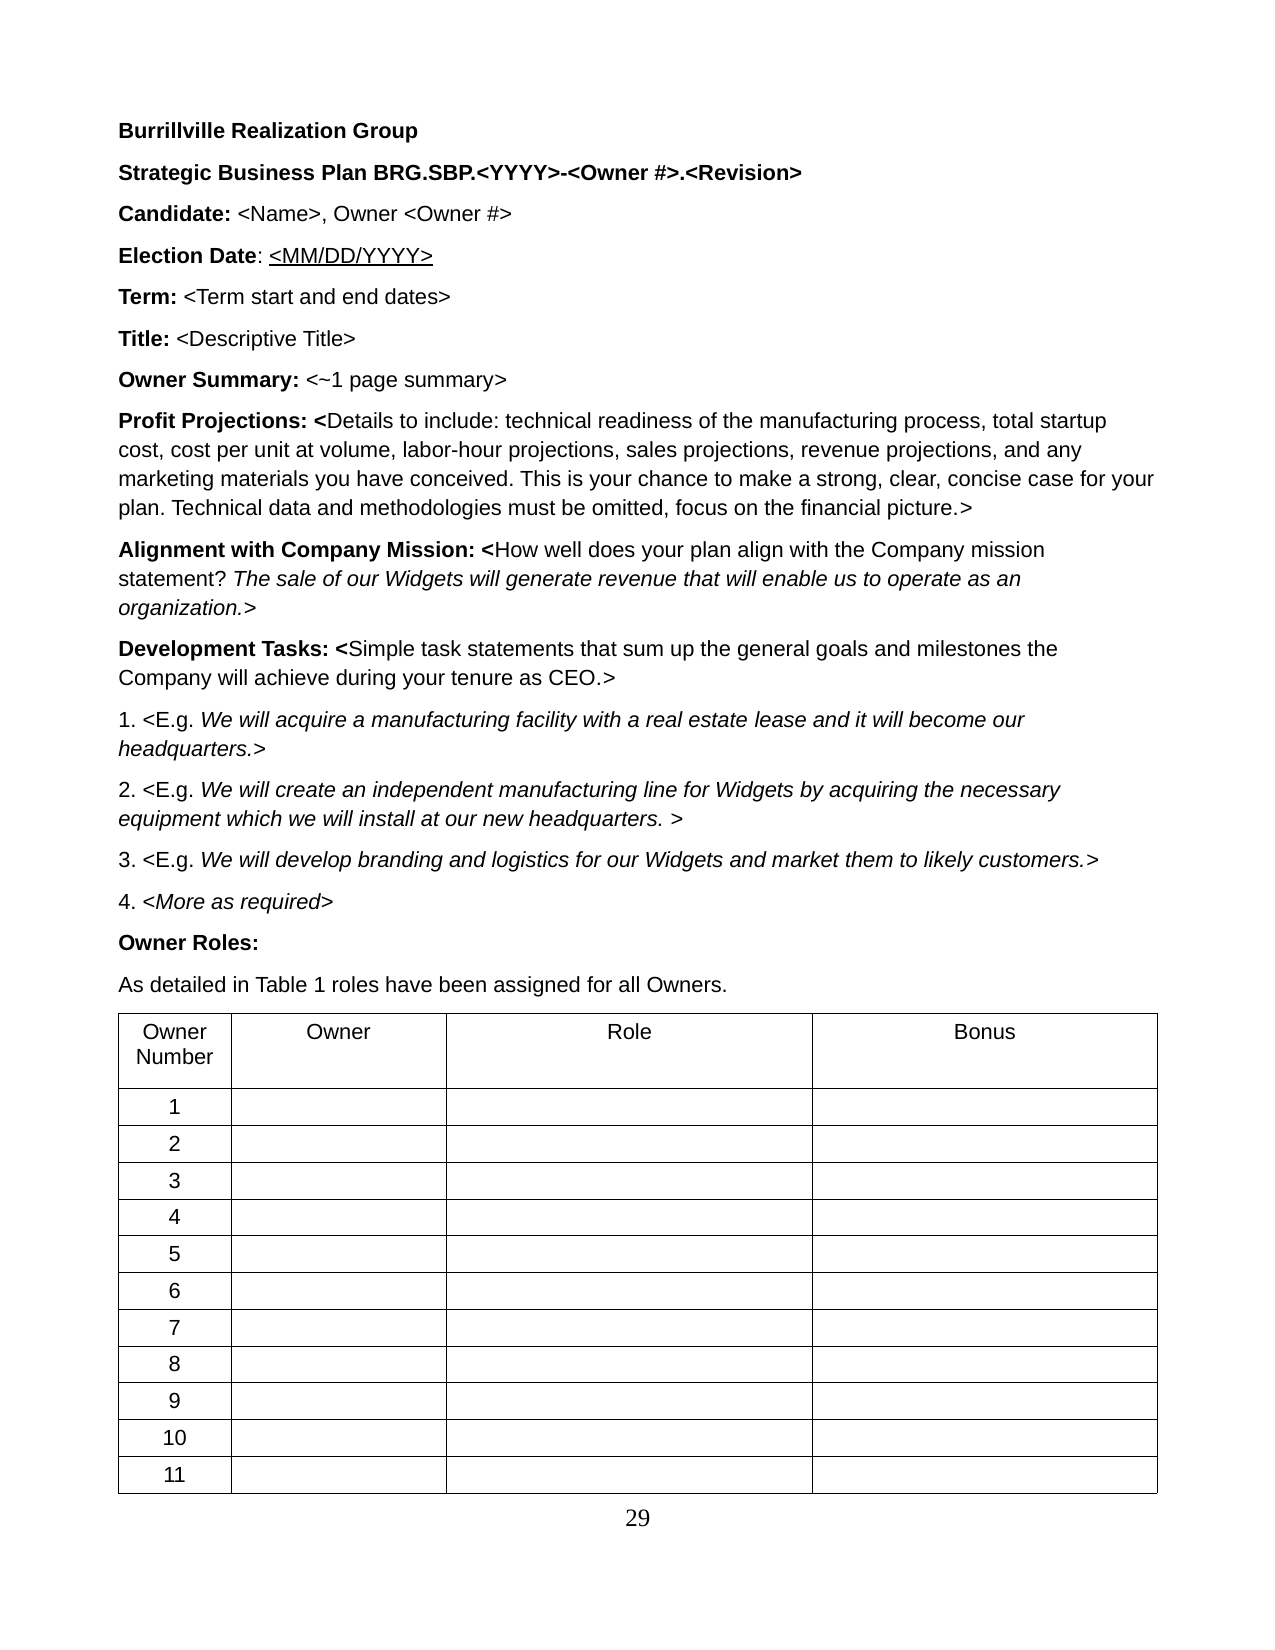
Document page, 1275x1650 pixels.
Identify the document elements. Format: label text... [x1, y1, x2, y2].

text Strategic Business Plan BRG.SBP.<YYYY>-<Owner #>.<Revision> [118, 159, 1157, 185]
table_cell [232, 1163, 446, 1198]
table_cell [813, 1347, 1157, 1382]
table_cell [813, 1200, 1157, 1235]
text Owner Roles: [118, 930, 1157, 955]
table_cell [813, 1126, 1157, 1162]
table_cell 7 [119, 1310, 231, 1346]
table_cell 4 [119, 1200, 231, 1235]
table_cell 8 [119, 1347, 231, 1382]
table_cell [232, 1457, 446, 1493]
table_header Role [447, 1014, 812, 1088]
table_cell 10 [119, 1420, 231, 1456]
table_cell 3 [119, 1163, 231, 1198]
table_cell [447, 1420, 812, 1456]
text Candidate: <Name>, Owner <Owner #> [118, 201, 1157, 226]
table_cell [232, 1126, 446, 1162]
text Alignment with Company Mission: <How well does your plan align with the Company mission statement? The sale of our Widgets will generate revenue that will enable us to operate as an organization.> [118, 537, 1157, 620]
table_cell [232, 1273, 446, 1309]
table_cell [232, 1236, 446, 1272]
table_cell [813, 1273, 1157, 1309]
table_cell [447, 1383, 812, 1419]
text Election Date: <MM/DD/YYYY> [118, 242, 1157, 268]
table_cell [447, 1126, 812, 1162]
table_cell [447, 1236, 812, 1272]
table_cell [447, 1163, 812, 1198]
table_cell 1 [119, 1089, 231, 1125]
table_cell [813, 1383, 1157, 1419]
table_header Owner [232, 1014, 446, 1088]
table_header Bonus [813, 1014, 1157, 1088]
table_cell [447, 1457, 812, 1493]
table_cell [813, 1457, 1157, 1493]
text Title: <Descriptive Title> [118, 325, 1157, 351]
text As detailed in Table 1 roles have been assigned for all Owners. [118, 972, 1157, 997]
table_cell [447, 1089, 812, 1125]
text 1. <E.g. We will acquire a manufacturing facility with a real estate lease and it will become our headquarters.> [118, 706, 1157, 761]
table_cell [232, 1420, 446, 1456]
table_cell 9 [119, 1383, 231, 1419]
table_cell 11 [119, 1457, 231, 1493]
table_cell 5 [119, 1236, 231, 1272]
text Term: <Term start and end dates> [118, 284, 1157, 309]
text 2. <E.g. We will create an independent manufacturing line for Widgets by acquiring the necessary equipment which we will install at our new headquarters. > [118, 777, 1157, 831]
text 3. <E.g. We will develop branding and logistics for our Widgets and market them to likely customers.> [118, 847, 1157, 872]
text Owner Summary: <~1 page summary> [118, 367, 1157, 392]
table_cell [232, 1200, 446, 1235]
table_cell [813, 1089, 1157, 1125]
text Burrillville Realization Group [118, 118, 1157, 143]
text Development Tasks: <Simple task statements that sum up the general goals and milestones the Company will achieve during your tenure as CEO.> [118, 636, 1157, 690]
table_cell [232, 1383, 446, 1419]
table_cell [813, 1420, 1157, 1456]
table_cell [813, 1236, 1157, 1272]
table_cell [447, 1200, 812, 1235]
text Profit Projections: <Details to include: technical readiness of the manufacturing process, total startup cost, cost per unit at volume, labor-hour projections, sales projections, revenue projections, and any marketing materials you have conceived. This is your chance to make a strong, clear, concise case for your plan. Technical data and methodologies must be omitted, focus on the financial picture.> [118, 408, 1157, 520]
table_cell 6 [119, 1273, 231, 1309]
table_cell 2 [119, 1126, 231, 1162]
table_cell [232, 1347, 446, 1382]
text 4. <More as required> [118, 889, 1157, 914]
table_cell [232, 1310, 446, 1346]
table_cell [232, 1089, 446, 1125]
table_cell [447, 1273, 812, 1309]
table_cell [813, 1163, 1157, 1198]
table_header Owner Number [119, 1014, 231, 1088]
table_cell [447, 1347, 812, 1382]
table_cell [813, 1310, 1157, 1346]
table_cell [447, 1310, 812, 1346]
